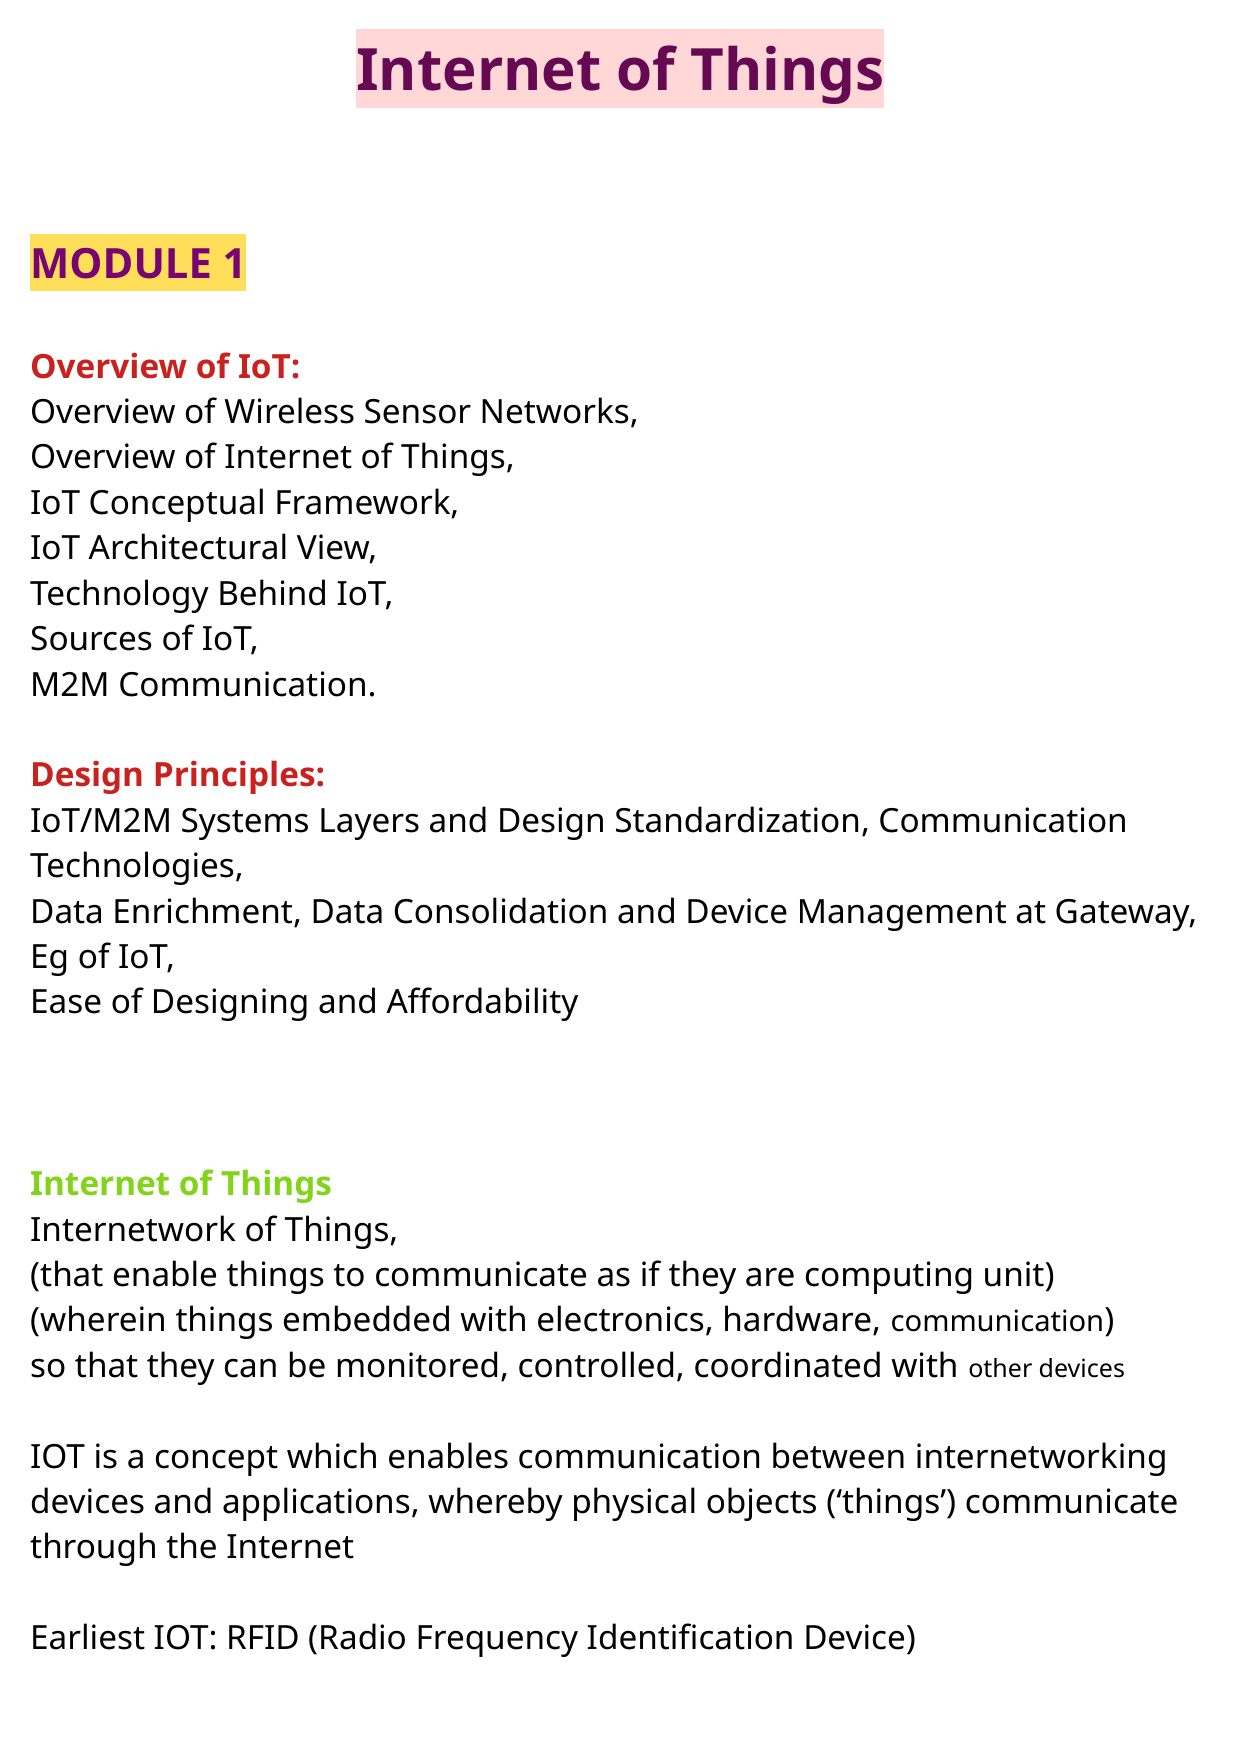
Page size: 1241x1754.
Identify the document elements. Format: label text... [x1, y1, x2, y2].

subtitle M2M Communication. [30, 660, 1211, 706]
subtitle Design Principles: [30, 751, 1211, 797]
subtitle Internet of Things [30, 1160, 1211, 1205]
subtitle Internetwork of Things, [30, 1205, 1211, 1251]
subtitle Overview of IoT: [30, 342, 1211, 388]
subtitle Overview of Wireless Sensor Networks, [30, 388, 1211, 433]
subtitle Ease of Designing and Affordability [30, 978, 1211, 1024]
subtitle IOT is a concept which enables communication between internetworking devices and applications, whereby physical objects (‘things’) communicate through the Internet [30, 1432, 1211, 1569]
subtitle so that they can be monitored, controlled, coordinated with other devices [30, 1342, 1211, 1387]
subtitle Internet of Things [30, 28, 1211, 108]
subtitle (that enable things to communicate as if they are computing unit) [30, 1251, 1211, 1296]
subtitle IoT/M2M Systems Layers and Design Standardization, Communication Technologies, [30, 797, 1211, 887]
subtitle IoT Architectural View, [30, 524, 1211, 569]
subtitle Earliest IOT: RFID (Radio Frequency Identification Device) [30, 1614, 1211, 1659]
subtitle Overview of Internet of Things, [30, 433, 1211, 479]
subtitle Eg of IoT, [30, 933, 1211, 978]
subtitle Data Enrichment, Data Consolidation and Device Management at Gateway, [30, 887, 1211, 933]
subtitle IoT Conceptual Framework, [30, 479, 1211, 524]
subtitle Sources of IoT, [30, 615, 1211, 660]
subtitle Technology Behind IoT, [30, 569, 1211, 615]
subtitle (wherein things embedded with electronics, hardware, communication) [30, 1296, 1211, 1342]
subtitle MODULE 1 [30, 234, 1211, 291]
